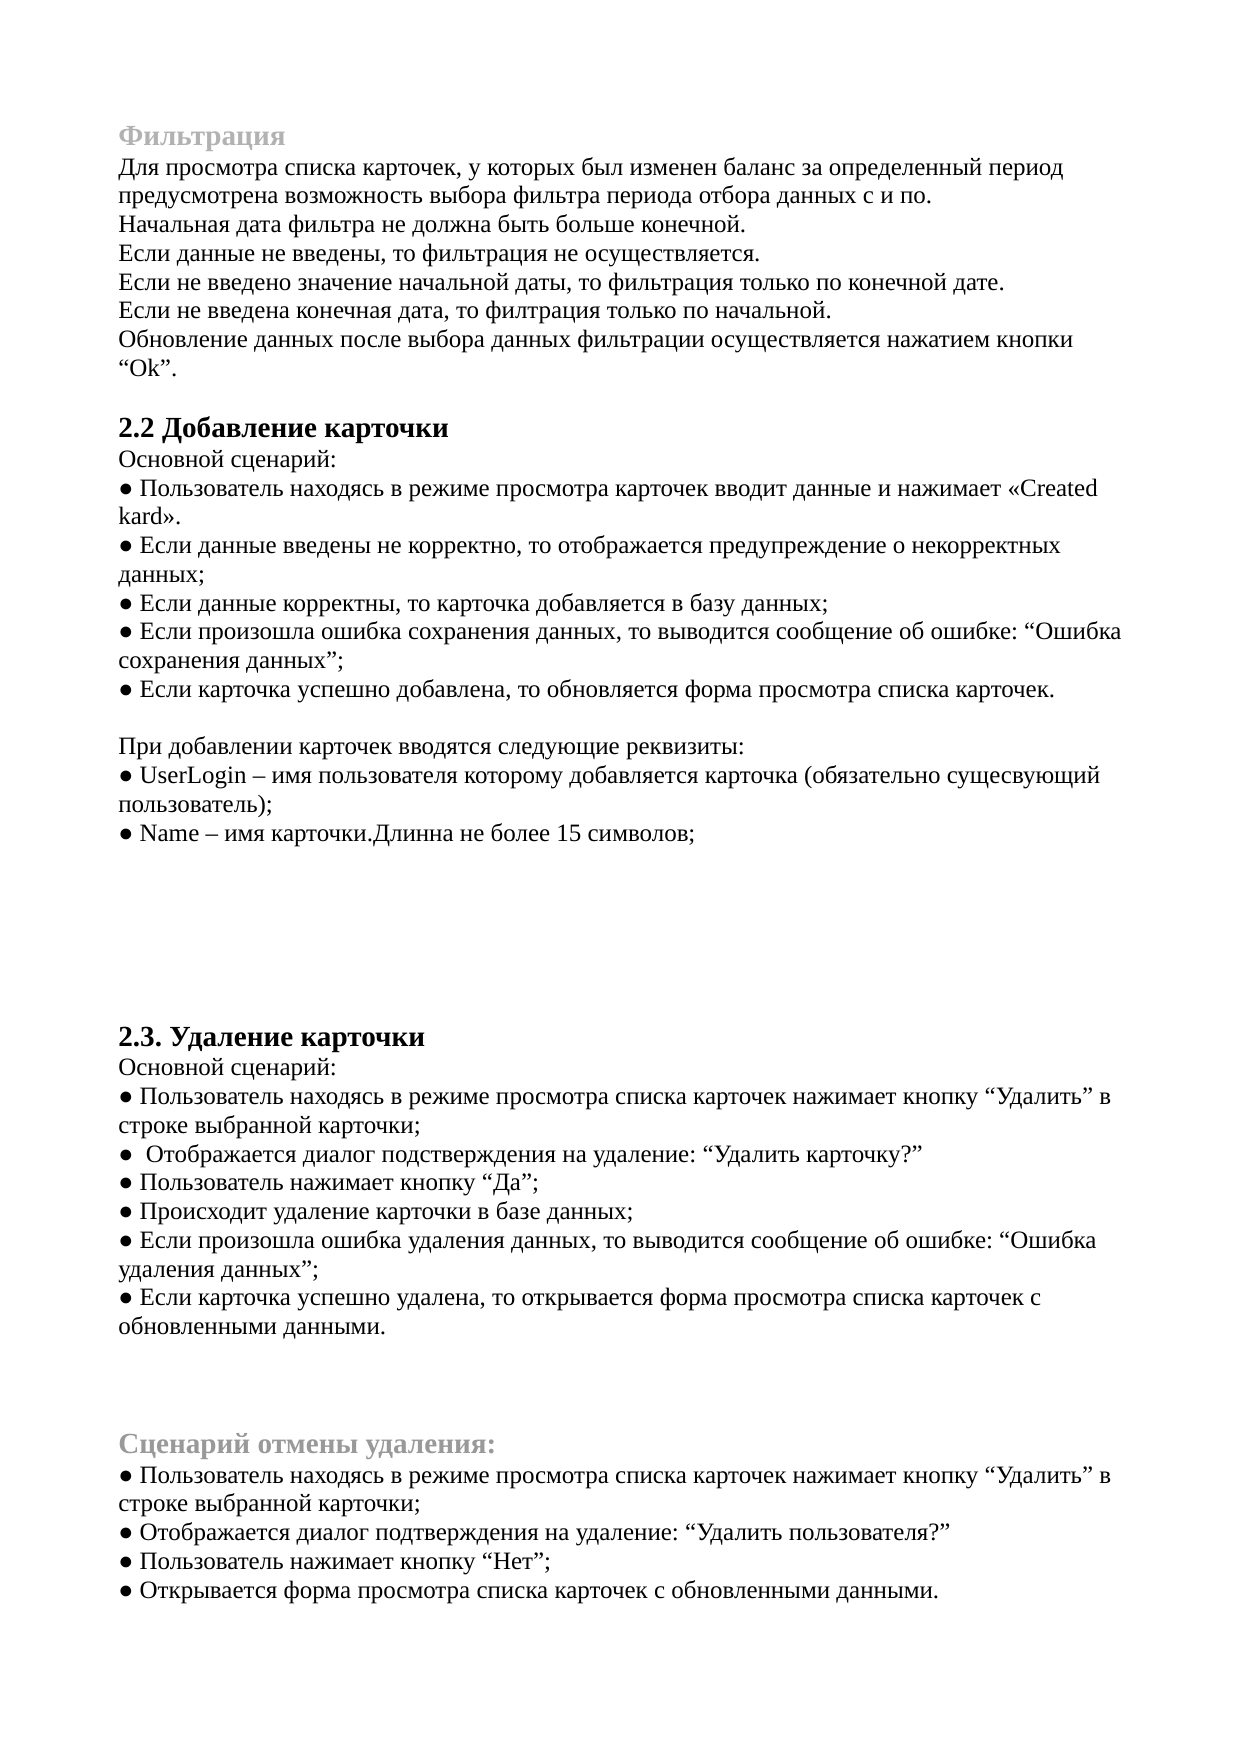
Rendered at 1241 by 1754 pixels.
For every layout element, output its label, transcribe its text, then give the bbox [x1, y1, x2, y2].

text Если данные не введены, то фильтрация не осуществляется. [118, 238, 1122, 267]
text ● Отображается диалог подтверждения на удаление: “Удалить пользователя?” [118, 1517, 1122, 1546]
text удаления данных”; [118, 1254, 1122, 1282]
text ● Если произошла ошибка сохранения данных, то выводится сообщение об ошибке: “Ошибка [118, 616, 1122, 645]
text ● Отображается диалог подстверждения на удаление: “Удалить карточку?” [118, 1139, 1122, 1167]
text 2.3. Удаление карточки [118, 1019, 1122, 1052]
text ● Пользователь нажимает кнопку “Да”; [118, 1167, 1122, 1196]
text Обновление данных после выбора данных фильтрации осуществляется нажатием кнопки “Ok”. [118, 324, 1122, 382]
text Основной сценарий: [118, 1052, 1122, 1081]
text Основной сценарий: [118, 444, 1122, 473]
text ● Происходит удаление карточки в базе данных; [118, 1196, 1122, 1225]
text данных; [118, 559, 1122, 588]
text ● UserLogin – имя пользователя которому добавляется карточка (обязательно сущесвующий пользователь); [118, 760, 1122, 818]
text ● Если карточка успешно удалена, то открывается форма просмотра списка карточек с обновленными данными. [118, 1282, 1122, 1340]
text Если не введено значение начальной даты, то фильтрация только по конечной дате. [118, 267, 1122, 295]
text Начальная дата фильтра не должна быть больше конечной. [118, 209, 1122, 238]
text ● Пользователь находясь в режиме просмотра карточек вводит данные и нажимает «Created kard». [118, 473, 1122, 530]
text Если не введена конечная дата, то филтрация только по начальной. [118, 295, 1122, 324]
text Сценарий отмены удаления: [118, 1426, 1122, 1460]
text ● Если карточка успешно добавлена, то обновляется форма просмотра списка карточек. [118, 674, 1122, 703]
text Фильтрация [118, 118, 1122, 152]
text ● Открывается форма просмотра списка карточек с обновленными данными. [118, 1575, 1122, 1603]
text ● Пользователь находясь в режиме просмотра списка карточек нажимает кнопку “Удалить” в строке выбранной карточки; [118, 1460, 1122, 1517]
text ● Если произошла ошибка удаления данных, то выводится сообщение об ошибке: “Ошибка [118, 1225, 1122, 1254]
text ● Name – имя карточки.Длинна не более 15 символов; [118, 818, 1122, 846]
text Для просмотра списка карточек, у которых был изменен баланс за определенный период предусмотрена возможность выбора фильтра периода отбора данных с и по. [118, 152, 1122, 209]
text ● Если данные введены не корректно, то отображается предупреждение о некорректных [118, 530, 1122, 559]
text сохранения данных”; [118, 645, 1122, 674]
text ● Если данные корректны, то карточка добавляется в базу данных; [118, 588, 1122, 616]
text При добавлении карточек вводятся следующие реквизиты: [118, 731, 1122, 760]
text 2.2 Добавление карточки [118, 410, 1122, 444]
text ● Пользователь находясь в режиме просмотра списка карточек нажимает кнопку “Удалить” в строке выбранной карточки; [118, 1081, 1122, 1139]
text ● Пользователь нажимает кнопку “Нет”; [118, 1546, 1122, 1575]
